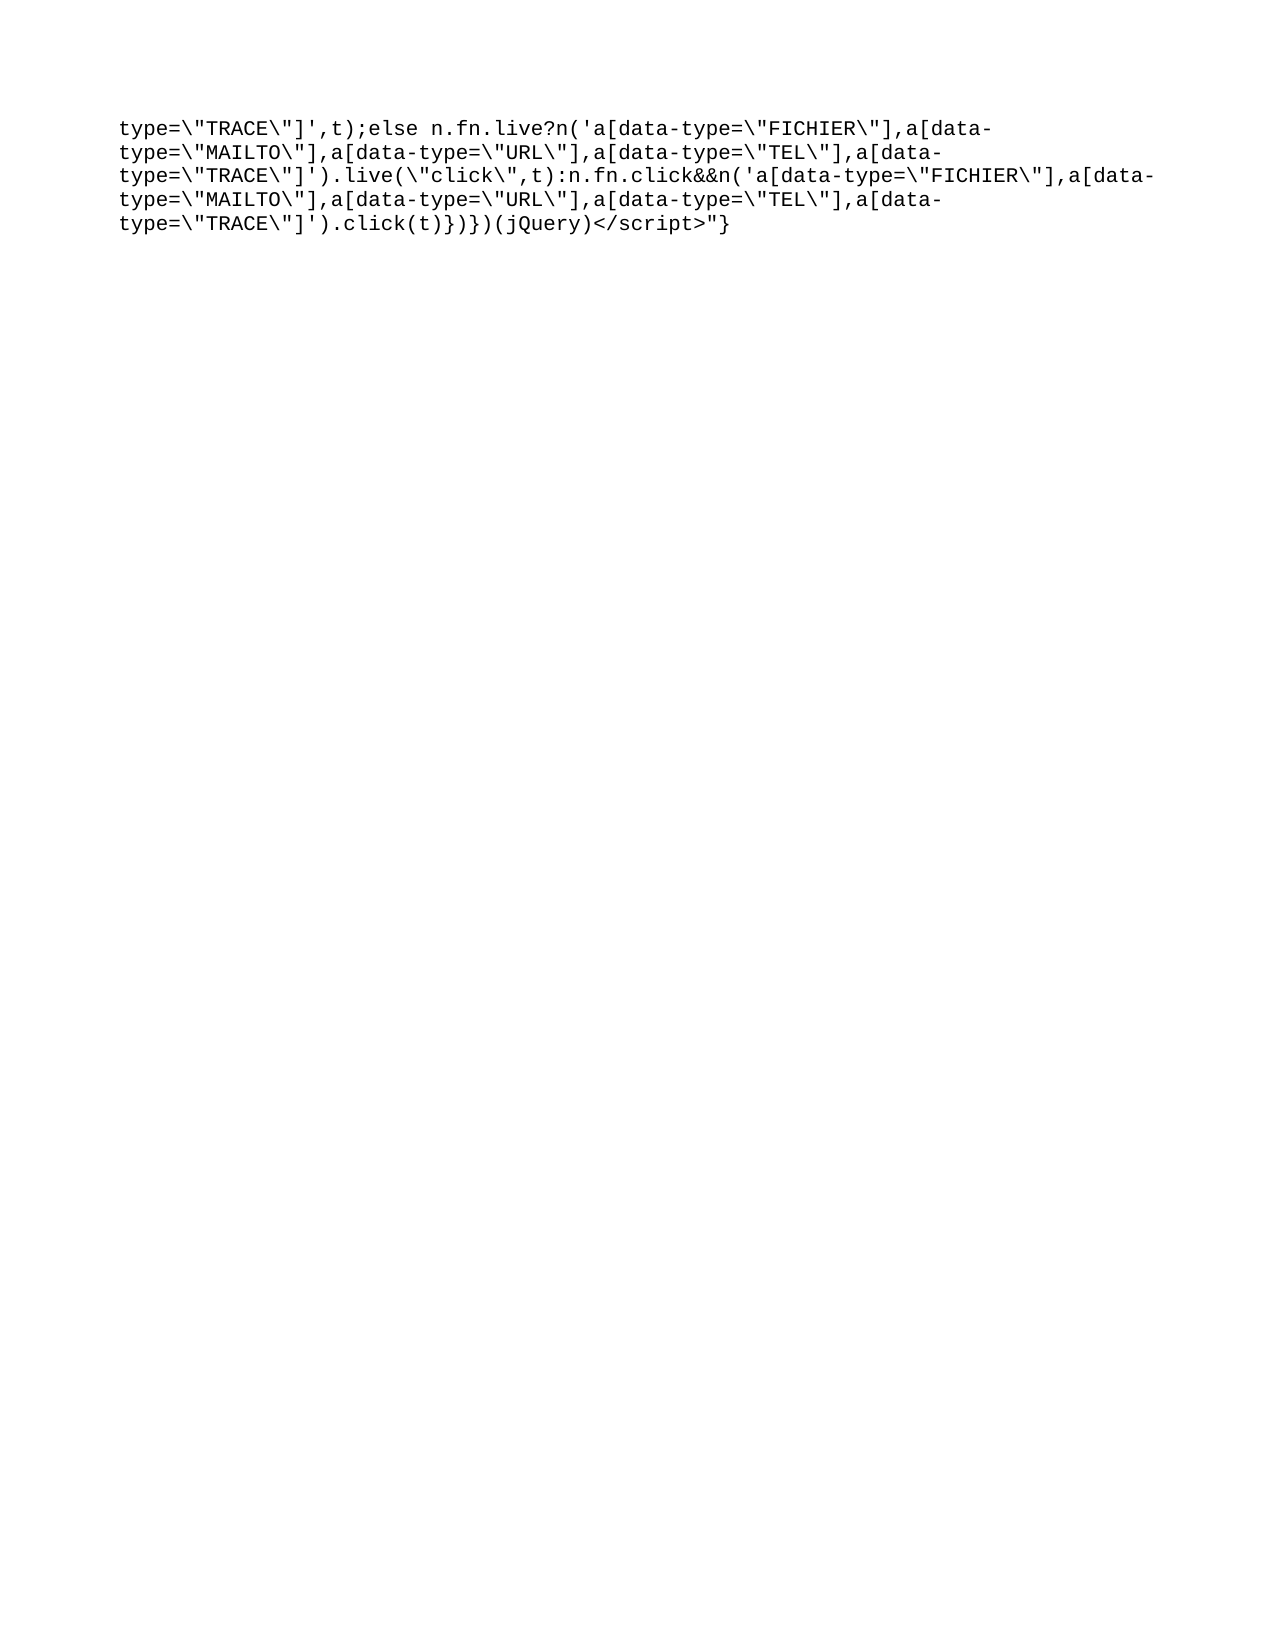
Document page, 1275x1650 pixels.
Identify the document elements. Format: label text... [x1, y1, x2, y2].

text type=\"TRACE\"]',t);else n.fn.live?n('a[data-type=\"FICHIER\"],a[data-type=\"MAILTO\"],a[data-type=\"URL\"],a[data-type=\"TEL\"],a[data-type=\"TRACE\"]').live(\"click\",t):n.fn.click&&n('a[data-type=\"FICHIER\"],a[data-type=\"MAILTO\"],a[data-type=\"URL\"],a[data-type=\"TEL\"],a[data-type=\"TRACE\"]').click(t)})})(jQuery)</script>"} [118, 118, 1157, 236]
